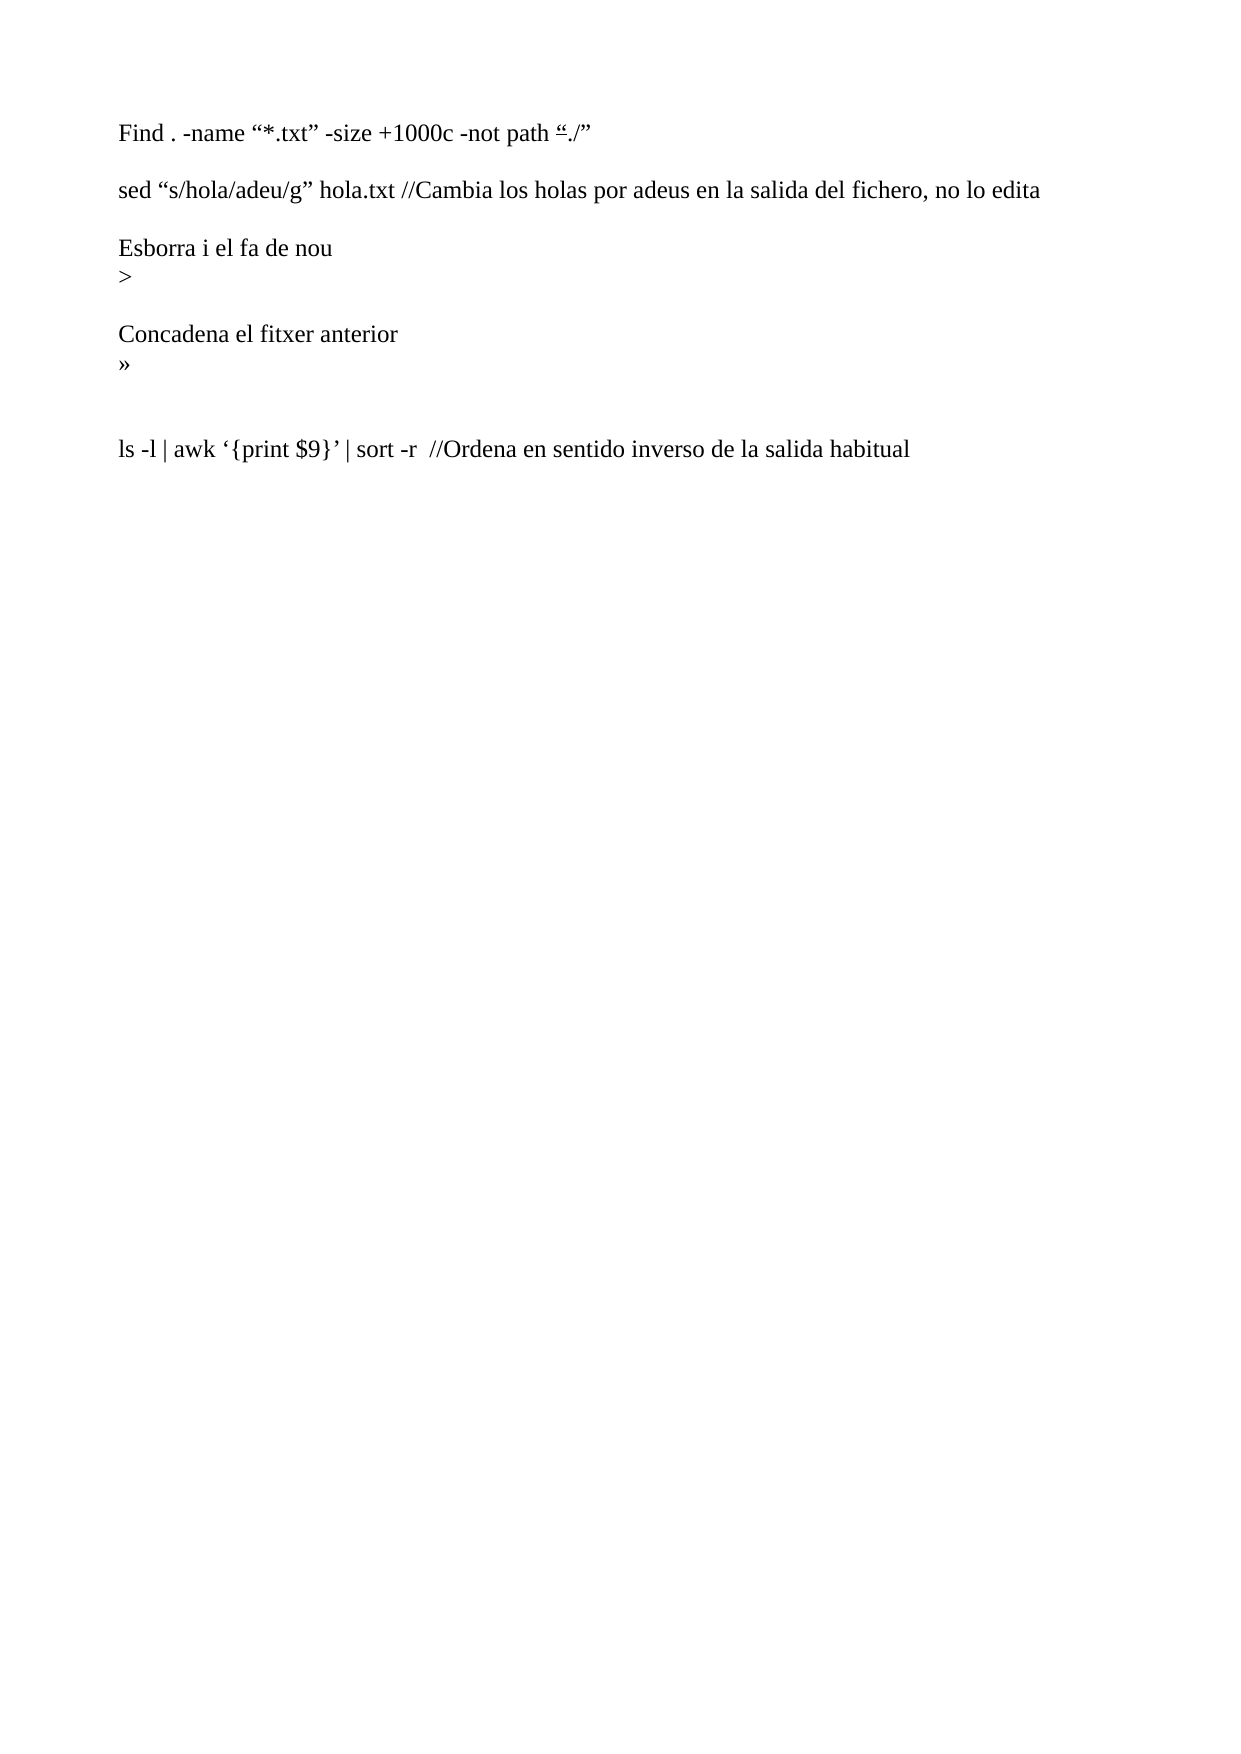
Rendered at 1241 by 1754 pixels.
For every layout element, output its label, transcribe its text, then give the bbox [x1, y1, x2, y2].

text > [118, 262, 1122, 291]
text ls -l | awk ‘{print $9}’ | sort -r //Ordena en sentido inverso de la salida habitual [118, 434, 1122, 463]
text » [118, 348, 1122, 377]
text Esborra i el fa de nou [118, 233, 1122, 262]
text Find . -name “*.txt” -size +1000c -not path “./” [118, 118, 1122, 147]
text Concadena el fitxer anterior [118, 319, 1122, 348]
text sed “s/hola/adeu/g” hola.txt //Cambia los holas por adeus en la salida del fichero, no lo edita [118, 176, 1122, 204]
